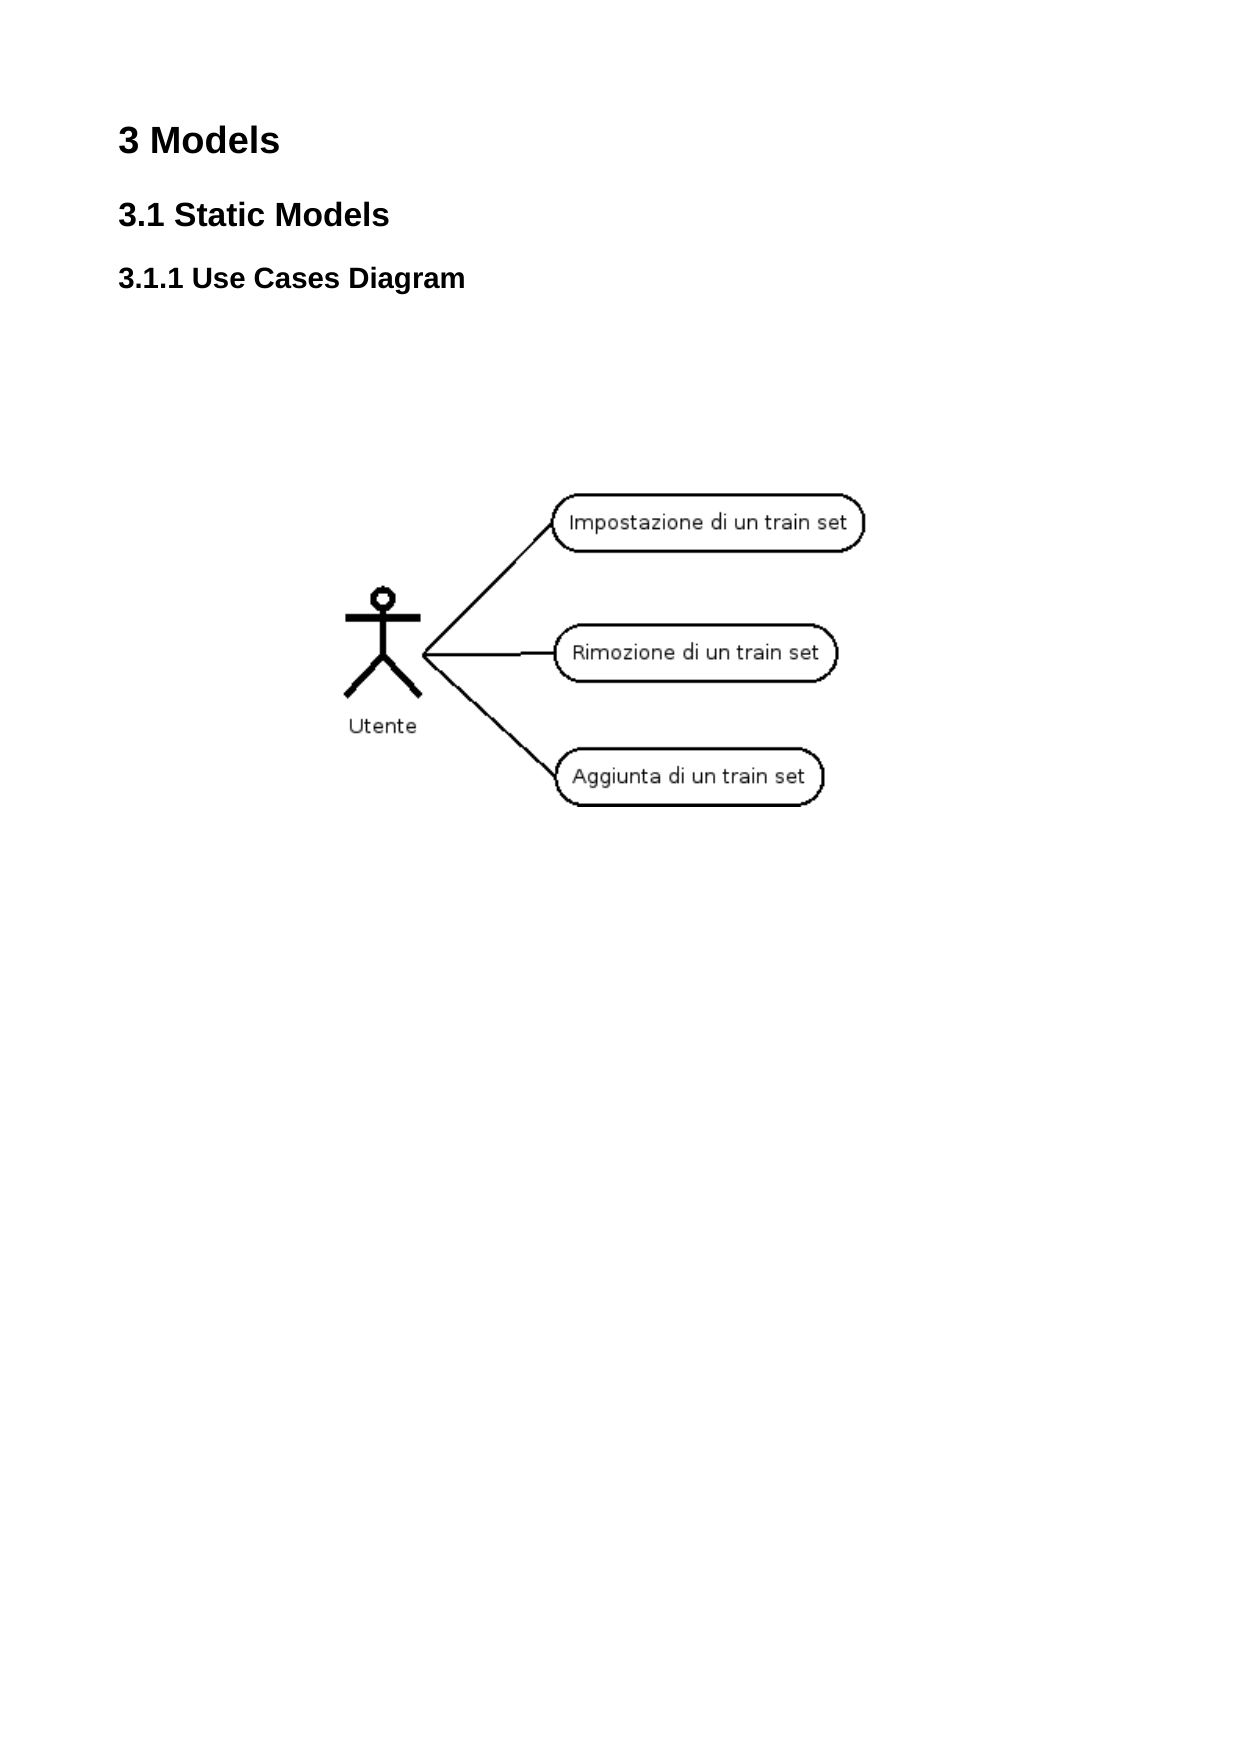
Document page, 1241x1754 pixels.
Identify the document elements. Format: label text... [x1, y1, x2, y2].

picture [342, 493, 867, 807]
subtitle 3.1.1 Use Cases Diagram [118, 261, 1122, 294]
subtitle 3 Models [118, 118, 1122, 162]
subtitle 3.1 Static Models [118, 195, 1122, 234]
